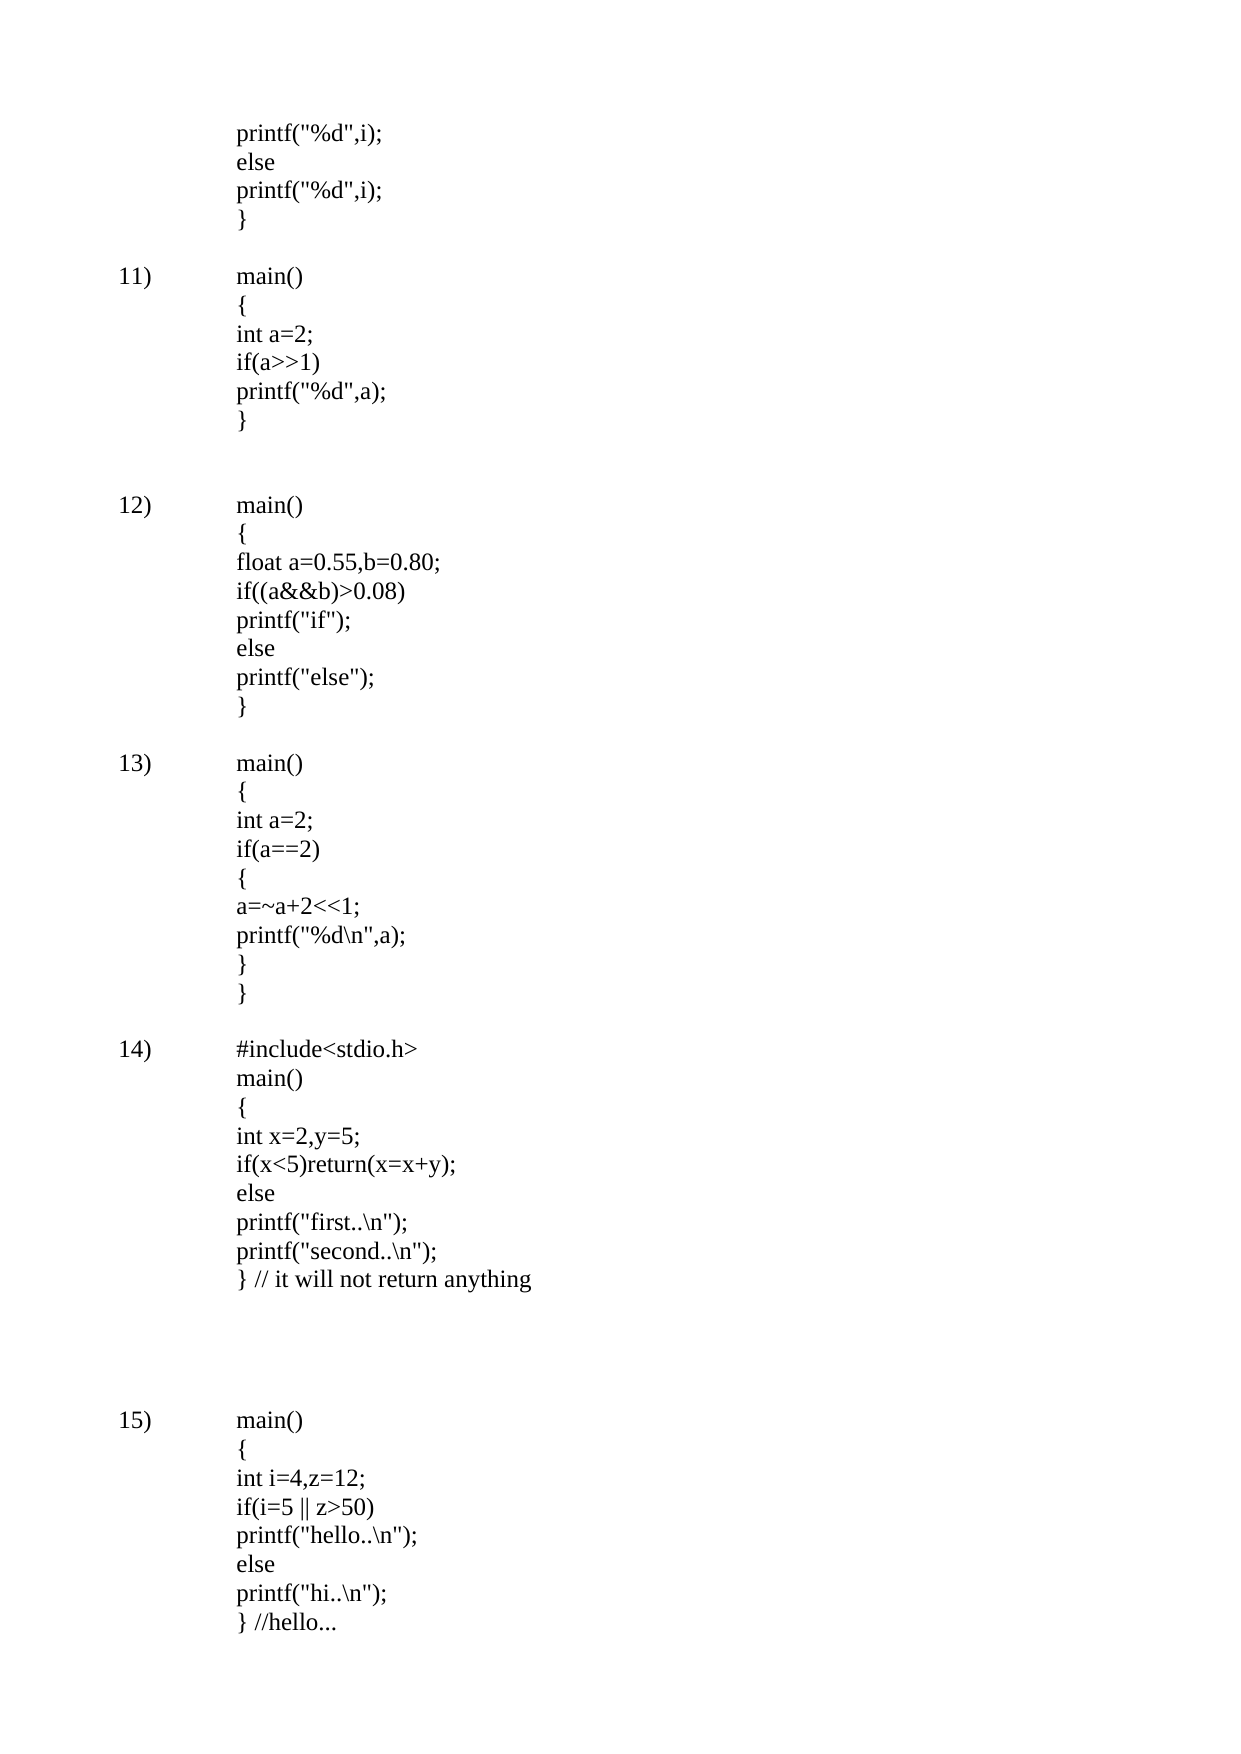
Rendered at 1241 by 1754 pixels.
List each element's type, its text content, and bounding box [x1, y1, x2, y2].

text 13) main() [118, 748, 1122, 776]
text int a=2; [118, 805, 1122, 834]
text } [118, 691, 1122, 720]
text else [118, 633, 1122, 662]
text int i=4,z=12; [118, 1463, 1122, 1492]
text { [118, 518, 1122, 547]
text } //hello... [118, 1607, 1122, 1635]
text if((a&&b)>0.08) [118, 576, 1122, 605]
text printf("else"); [118, 662, 1122, 691]
text 15) main() [118, 1405, 1122, 1434]
text } // it will not return anything [118, 1264, 1122, 1293]
text printf("if"); [118, 605, 1122, 633]
text { [118, 290, 1122, 319]
text if(i=5 || z>50) [118, 1492, 1122, 1520]
text printf("hi..\n"); [118, 1578, 1122, 1607]
text } [118, 204, 1122, 233]
text printf("first..\n"); [118, 1207, 1122, 1236]
text 14) #include<stdio.h> [118, 1034, 1122, 1063]
text printf("second..\n"); [118, 1236, 1122, 1264]
text else [118, 1178, 1122, 1207]
text if(a==2) [118, 834, 1122, 863]
text } [118, 949, 1122, 978]
text main() [118, 1063, 1122, 1092]
text 12) main() [118, 490, 1122, 518]
text 11) main() [118, 261, 1122, 290]
text a=~a+2<<1; [118, 891, 1122, 920]
text printf("hello..\n"); [118, 1520, 1122, 1549]
text int x=2,y=5; [118, 1121, 1122, 1149]
text if(a>>1) [118, 347, 1122, 376]
text printf("%d",a); [118, 376, 1122, 405]
text if(x<5)return(x=x+y); [118, 1149, 1122, 1178]
text { [118, 776, 1122, 805]
text printf("%d\n",a); [118, 920, 1122, 949]
text int a=2; [118, 319, 1122, 347]
text { [118, 863, 1122, 891]
text { [118, 1434, 1122, 1463]
text else [118, 1549, 1122, 1578]
text printf("%d",i); [118, 118, 1122, 147]
text { [118, 1092, 1122, 1121]
text } [118, 405, 1122, 434]
text printf("%d",i); [118, 176, 1122, 204]
text } [118, 978, 1122, 1006]
text else [118, 147, 1122, 176]
text float a=0.55,b=0.80; [118, 547, 1122, 576]
